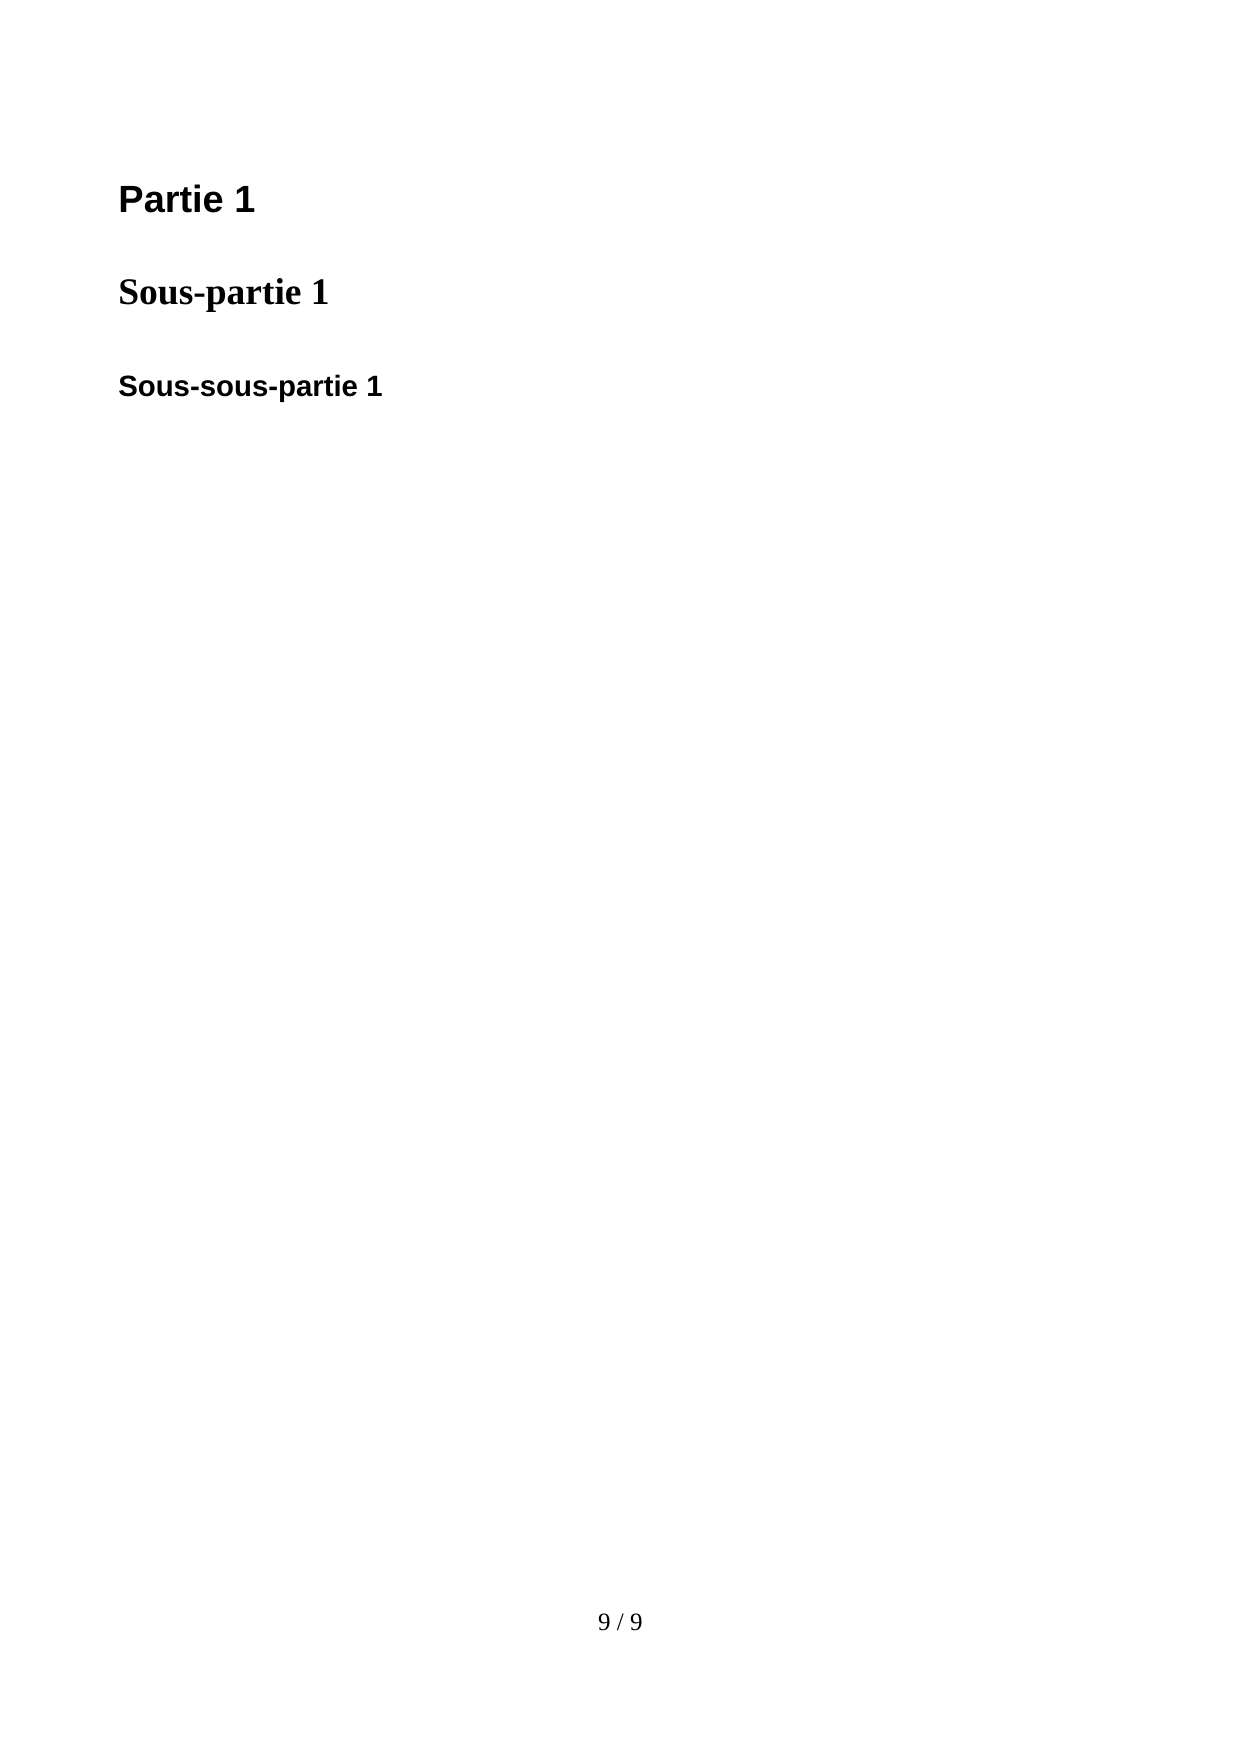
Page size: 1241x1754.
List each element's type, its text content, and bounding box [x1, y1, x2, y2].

subtitle Sous-sous-partie 1 [118, 368, 1122, 402]
subtitle Sous-partie 1 [118, 269, 1122, 313]
subtitle Partie 1 [118, 176, 1122, 220]
